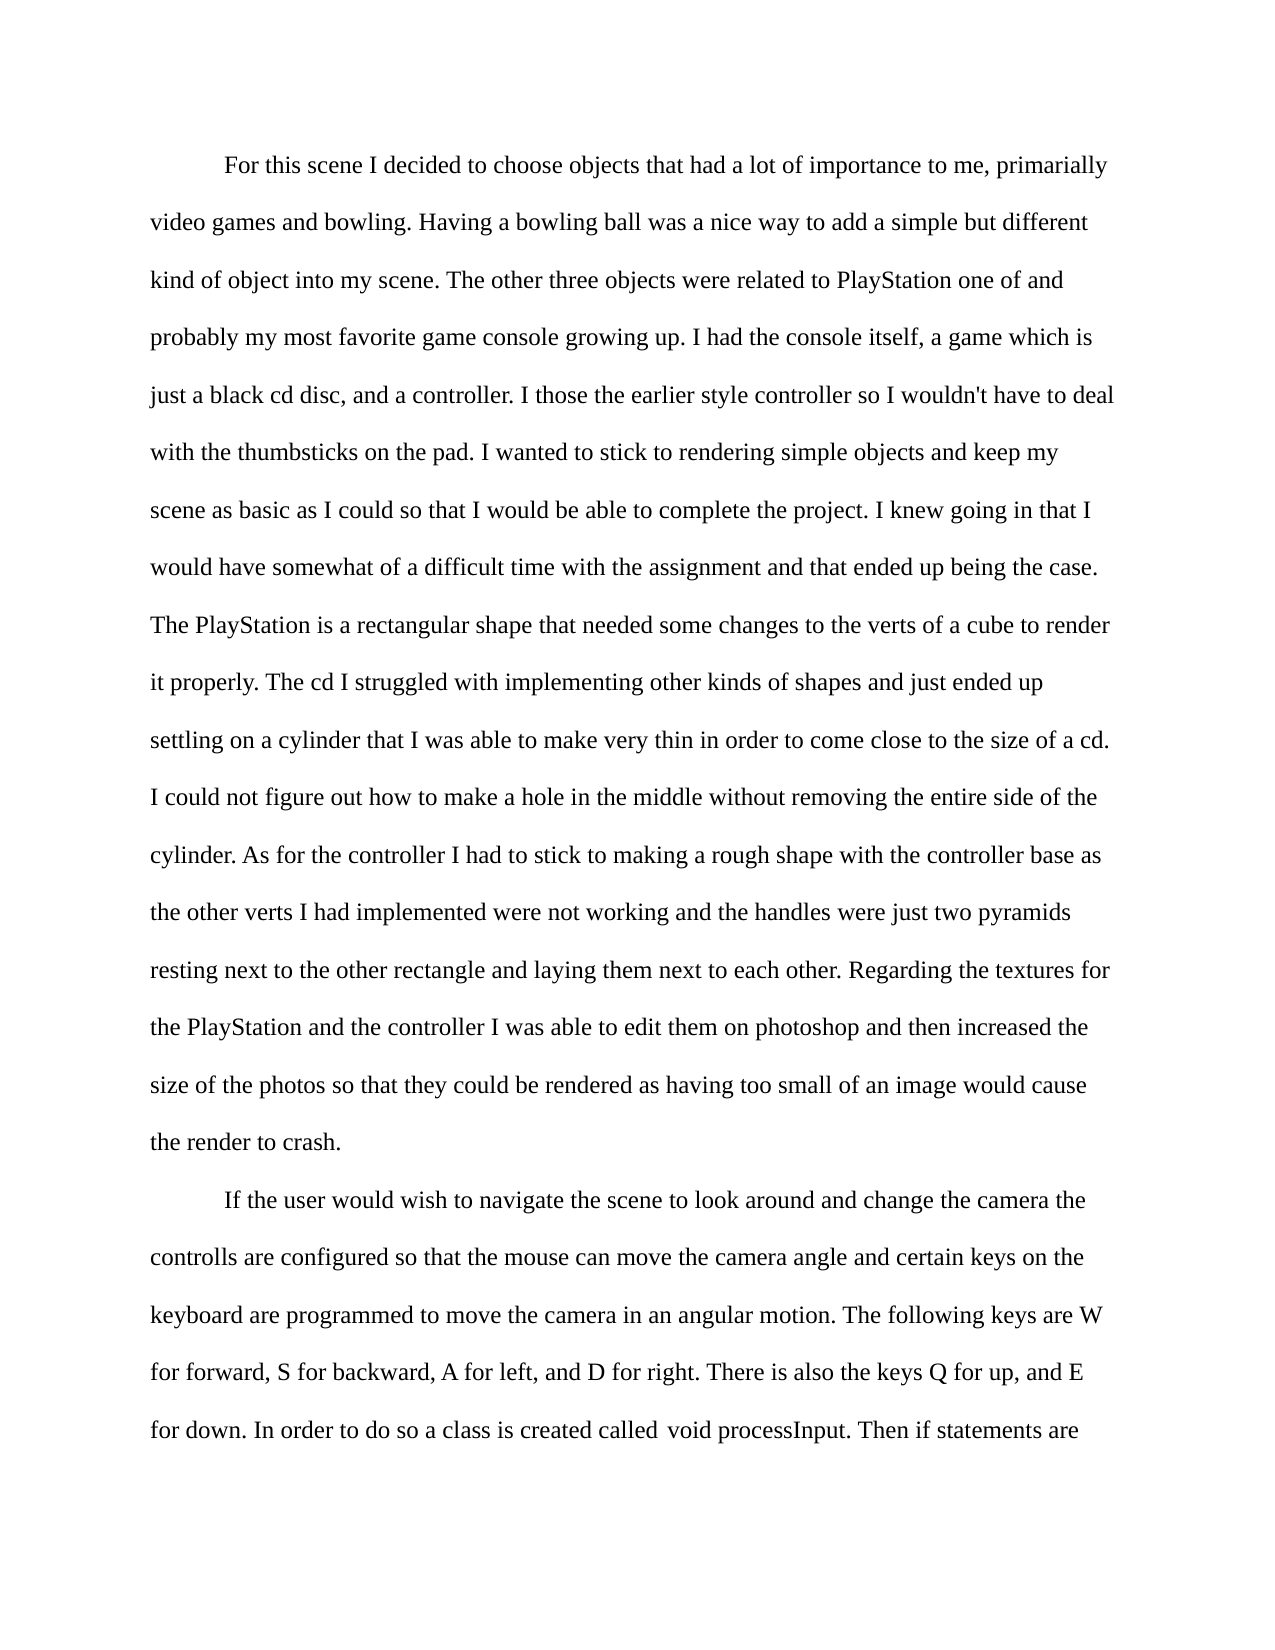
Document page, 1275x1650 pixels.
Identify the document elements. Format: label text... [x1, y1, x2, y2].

text For this scene I decided to choose objects that had a lot of importance to me, primarially video games and bowling. Having a bowling ball was a nice way to add a simple but different kind of object into my scene. The other three objects were related to PlayStation one of and probably my most favorite game console growing up. I had the console itself, a game which is just a black cd disc, and a controller. I those the earlier style controller so I wouldn't have to deal with the thumbsticks on the pad. I wanted to stick to rendering simple objects and keep my scene as basic as I could so that I would be able to complete the project. I knew going in that I would have somewhat of a difficult time with the assignment and that ended up being the case. The PlayStation is a rectangular shape that needed some changes to the verts of a cube to render it properly. The cd I struggled with implementing other kinds of shapes and just ended up settling on a cylinder that I was able to make very thin in order to come close to the size of a cd. I could not figure out how to make a hole in the middle without removing the entire side of the cylinder. As for the controller I had to stick to making a rough shape with the controller base as the other verts I had implemented were not working and the handles were just two pyramids resting next to the other rectangle and laying them next to each other. Regarding the textures for the PlayStation and the controller I was able to edit them on photoshop and then increased the size of the photos so that they could be rendered as having too small of an image would cause the render to crash. [150, 150, 1116, 1156]
text If the user would wish to navigate the scene to look around and change the camera the controlls are configured so that the mouse can move the camera angle and certain keys on the keyboard are programmed to move the camera in an angular motion. The following keys are W for forward, S for backward, A for left, and D for right. There is also the keys Q for up, and E for down. In order to do so a class is created called void processInput. Then if statements are [150, 1185, 1116, 1444]
